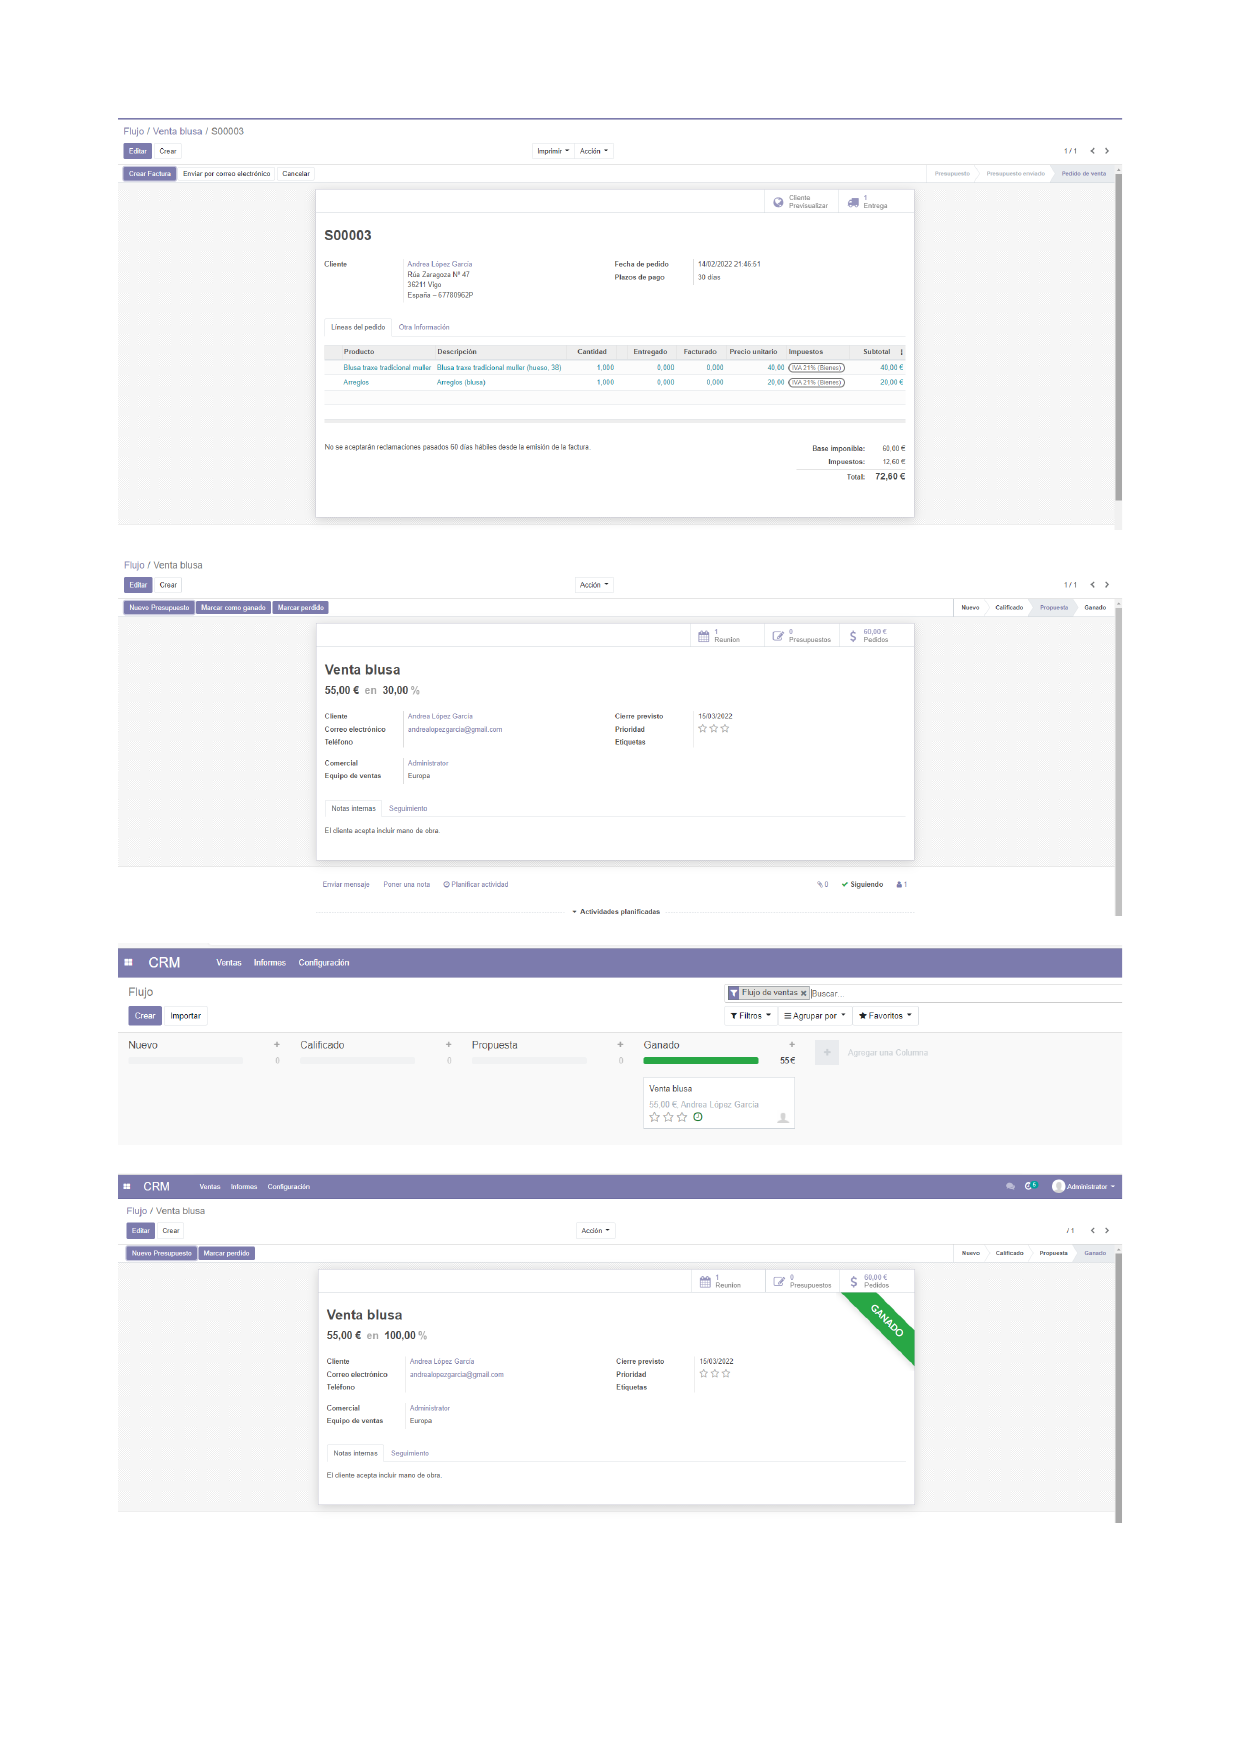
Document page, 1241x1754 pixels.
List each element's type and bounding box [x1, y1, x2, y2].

picture [118, 118, 1123, 530]
picture [118, 1173, 1123, 1523]
picture [118, 943, 1123, 1145]
picture [118, 557, 1123, 916]
